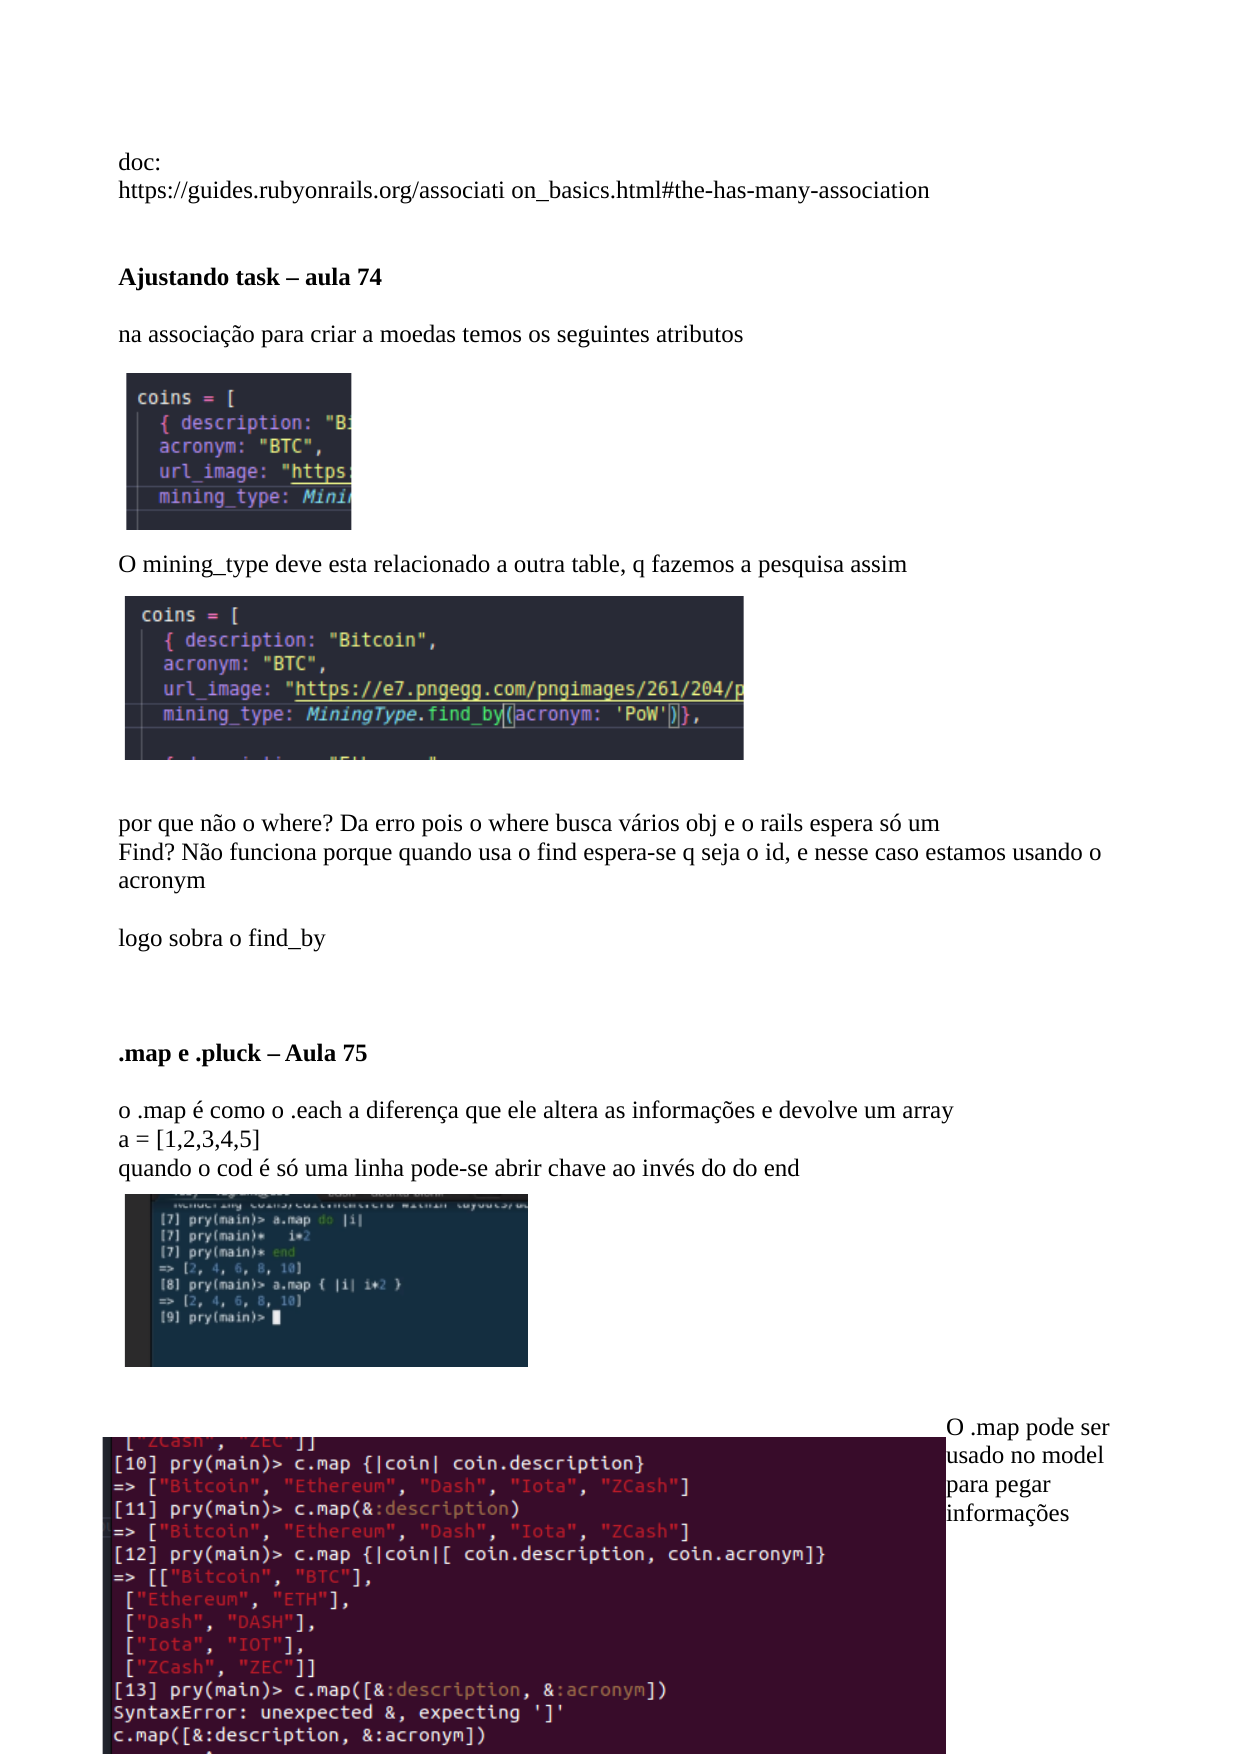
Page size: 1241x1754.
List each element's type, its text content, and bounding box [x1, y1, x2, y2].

picture [124, 596, 744, 760]
text por que não o where? Da erro pois o where busca vários obj e o rails espera só um [118, 808, 1122, 837]
text .map e .pluck – Aula 75 [118, 1038, 1122, 1067]
text logo sobra o find_by [118, 923, 1122, 952]
text https://guides.rubyonrails.org/associati on_basics.html#the-has-many-association [118, 176, 1122, 204]
text na associação para criar a moedas temos os seguintes atributos [118, 319, 1122, 348]
text doc: [118, 147, 1122, 176]
text O .map pode ser usado no model para pegar informações [118, 1412, 1122, 1527]
text Ajustando task – aula 74 [118, 262, 1122, 291]
text a = [1,2,3,4,5] [118, 1124, 1122, 1153]
text Find? Não funciona porque quando usa o find espera-se q seja o id, e nesse caso estamos usando o acronym [118, 837, 1122, 894]
text O mining_type deve esta relacionado a outra table, q fazemos a pesquisa assim [118, 549, 1122, 578]
text quando o cod é só uma linha pode-se abrir chave ao invés do do end [118, 1153, 1122, 1182]
text o .map é como o .each a diferença que ele altera as informações e devolve um array [118, 1096, 1122, 1124]
picture [126, 373, 352, 530]
picture [124, 1194, 528, 1367]
picture [102, 1437, 946, 1754]
